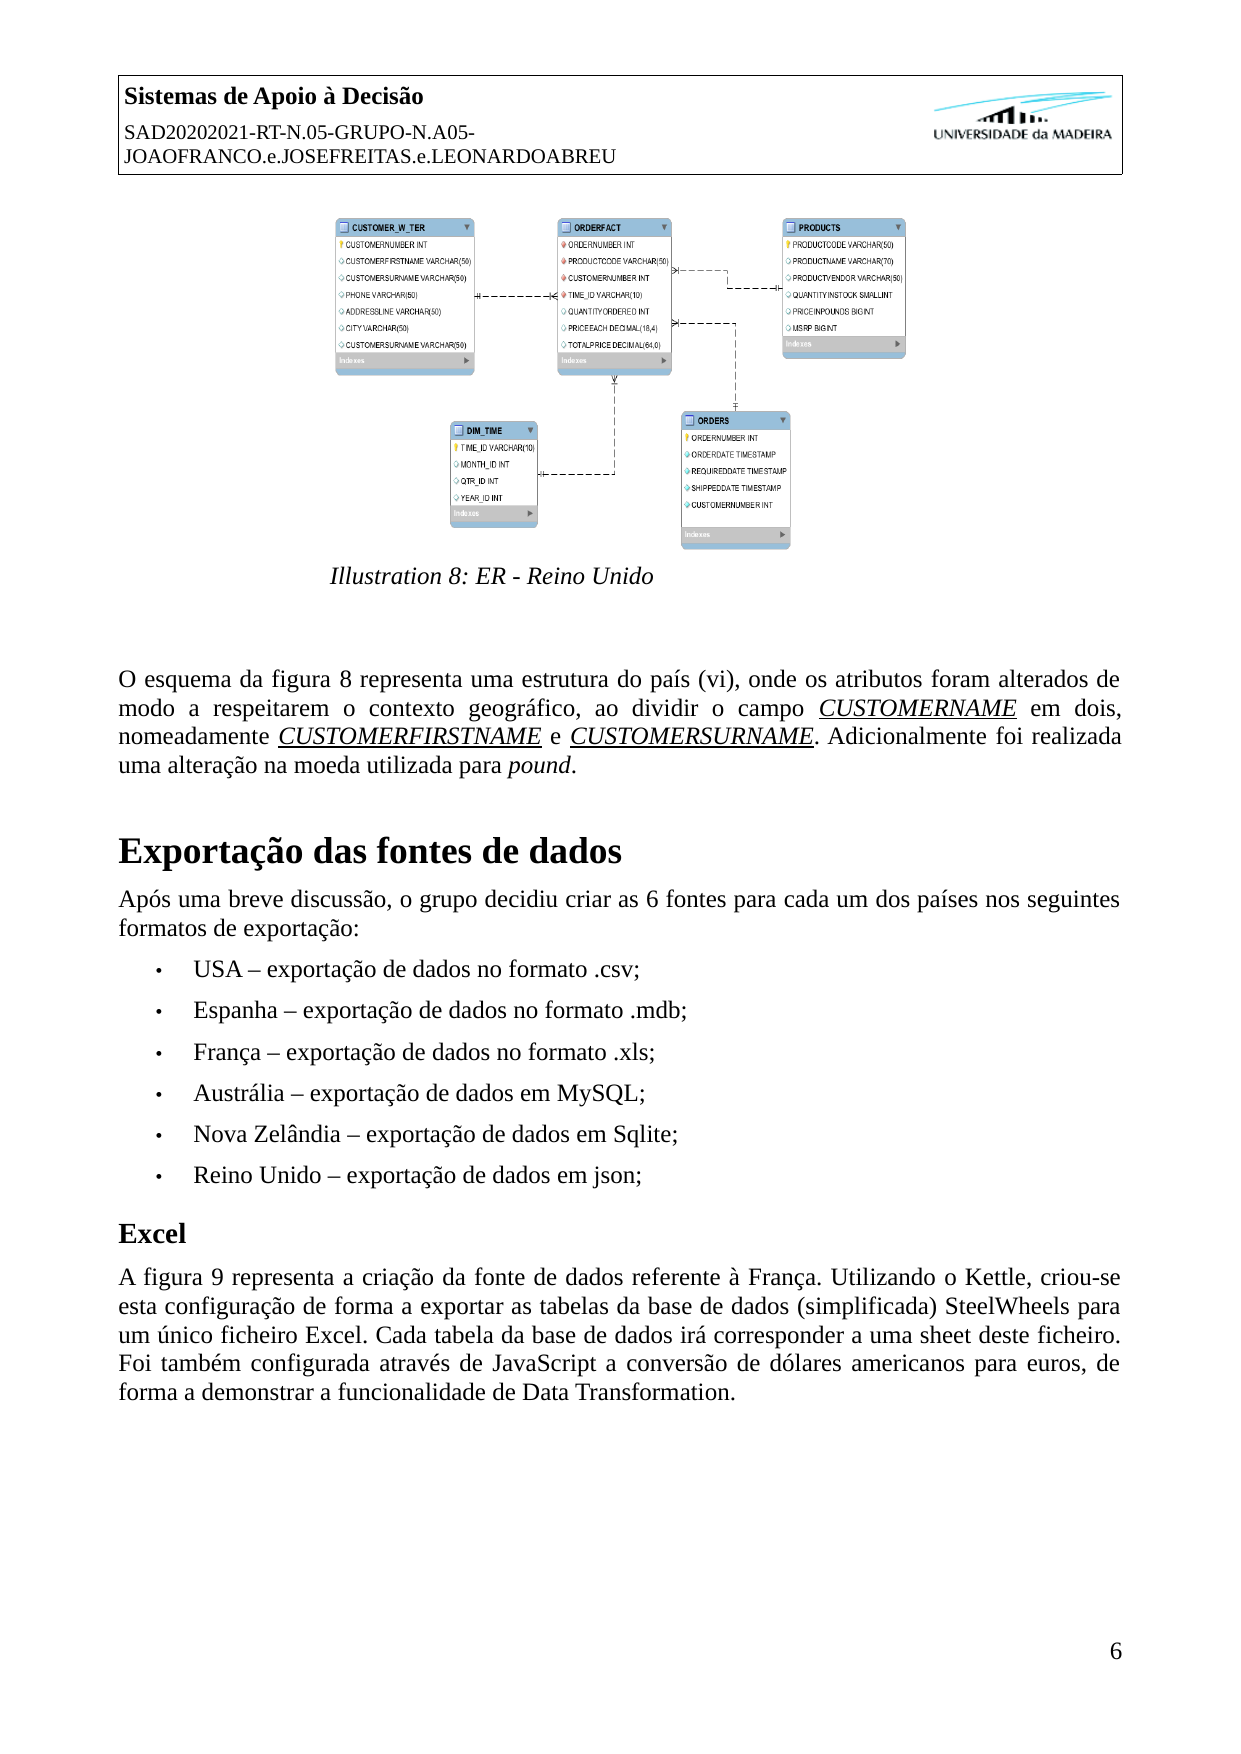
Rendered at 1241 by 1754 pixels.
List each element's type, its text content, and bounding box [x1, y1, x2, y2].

list Espanha – exportação de dados no formato .mdb; [156, 995, 1122, 1024]
picture [919, 80, 1120, 146]
picture [329, 210, 911, 556]
subtitle Exportação das fontes de dados [118, 828, 1122, 872]
list Nova Zelândia – exportação de dados em Sqlite; [156, 1119, 1122, 1148]
list Austrália – exportação de dados em MySQL; [156, 1078, 1122, 1107]
text A figura 9 representa a criação da fonte de dados referente à França. Utilizando o Kettle, criou-se esta configuração de forma a exportar as tabelas da base de dados (simplificada) SteelWheels para um único ficheiro Excel. Cada tabela da base de dados irá corresponder a uma sheet deste ficheiro. Foi também configurada através de JavaScript a conversão de dólares americanos para euros, de forma a demonstrar a funcionalidade de Data Transformation. [118, 1262, 1122, 1406]
text O esquema da figura 8 representa uma estrutura do país (vi), onde os atributos foram alterados de modo a respeitarem o contexto geográfico, ao dividir o campo CUSTOMERNAME em dois, nomeadamente CUSTOMERFIRSTNAME e CUSTOMERSURNAME. Adicionalmente foi realizada uma alteração na moeda utilizada para pound. [118, 664, 1122, 779]
text Após uma breve discussão, o grupo decidiu criar as 6 fontes para cada um dos países nos seguintes formatos de exportação: [118, 884, 1122, 942]
list USA – exportação de dados no formato .csv; [156, 954, 1122, 983]
list Reino Unido – exportação de dados em json; [156, 1160, 1122, 1189]
text Illustration 8: ER - Reino Unido [329, 556, 911, 590]
subtitle Excel [118, 1216, 1122, 1250]
list França – exportação de dados no formato .xls; [156, 1037, 1122, 1065]
